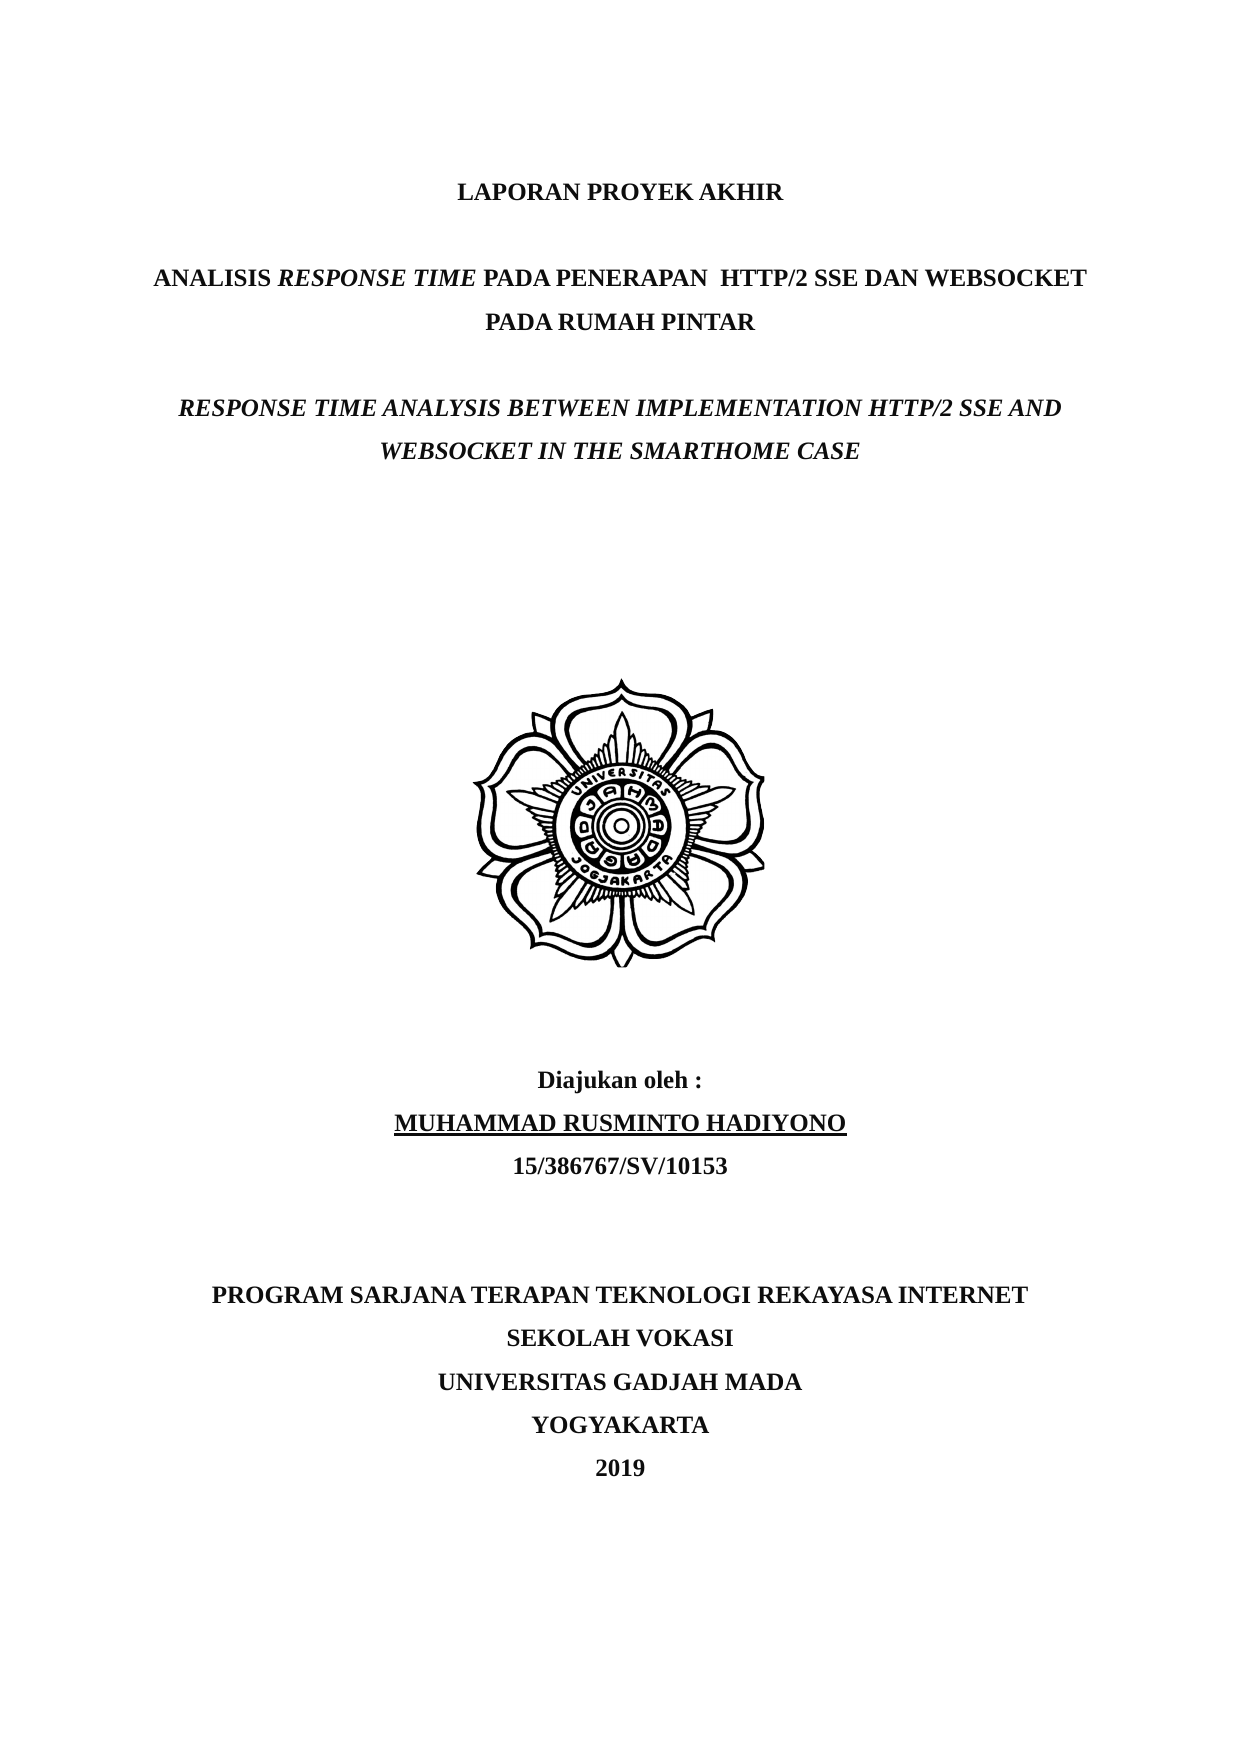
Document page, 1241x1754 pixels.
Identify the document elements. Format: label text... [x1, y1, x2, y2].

picture [472, 679, 768, 973]
text Diajukan oleh : MUHAMMAD RUSMINTO HADIYONO 15/386767/SV/10153 [148, 1065, 1093, 1180]
text LAPORAN PROYEK AKHIR [148, 177, 1093, 206]
subtitle HALAMAN SAMPUL [223, 535, 1093, 607]
text PROGRAM SARJANA TERAPAN TEKNOLOGI REKAYASA INTERNET SEKOLAH VOKASI UNIVERSITAS GADJAH MADA YOGYAKARTA 2019 [148, 1237, 1093, 1482]
text HALAMAN SAMPUL ANALISIS RESPONSE TIME PADA PENERAPAN HTTP/2 SSE DAN WEBSOCKET PADA RUMAH PINTAR [148, 220, 1093, 335]
text RESPONSE TIME ANALYSIS BETWEEN IMPLEMENTATION HTTP/2 SSE AND WEBSOCKET IN THE SMARTHOME CASE [148, 393, 1093, 465]
